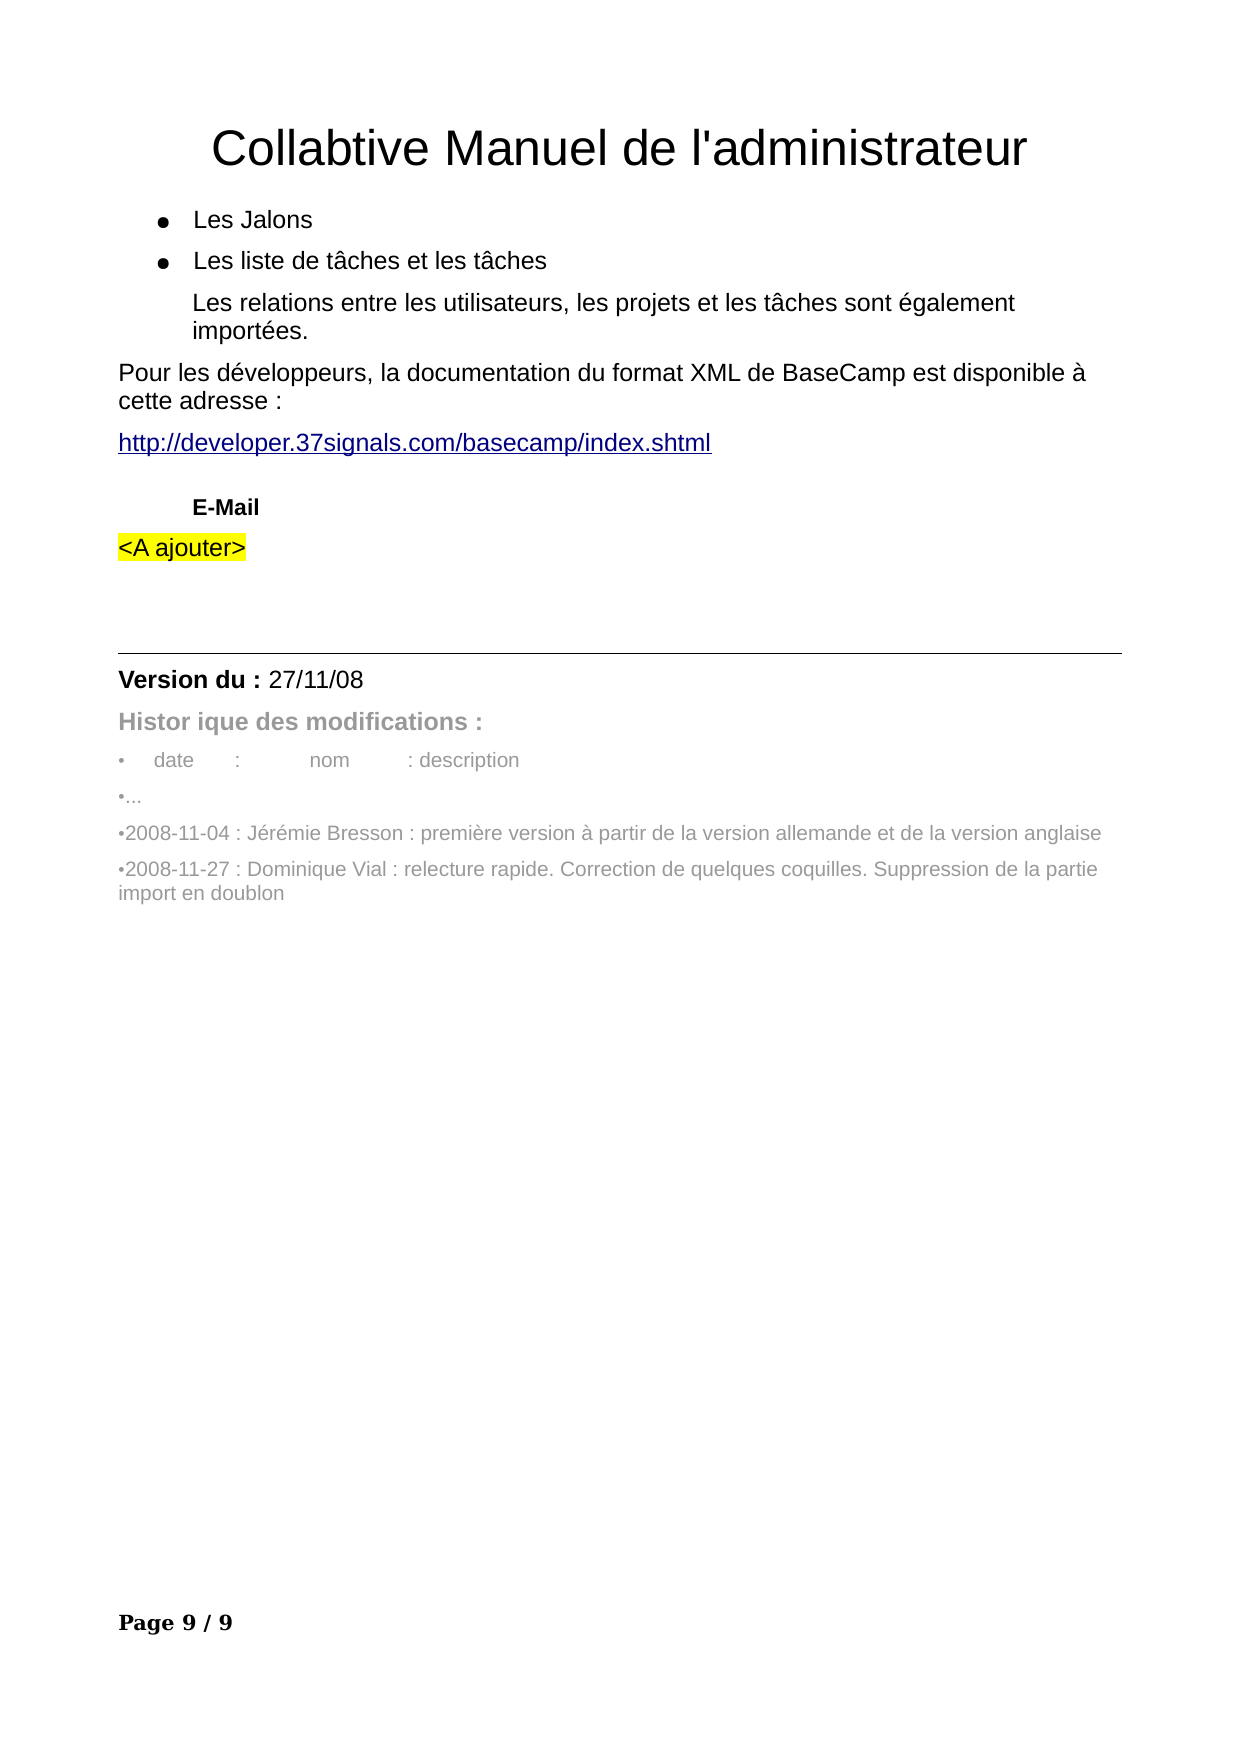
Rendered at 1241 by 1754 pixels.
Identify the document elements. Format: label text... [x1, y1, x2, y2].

list 2008-11-27 : Dominique Vial : relecture rapide. Correction de quelques coquilles. Suppression de la partie import en doublon [118, 857, 1122, 905]
text Histor ique des modifications : [118, 707, 1122, 735]
text Pour les développeurs, la documentation du format XML de BaseCamp est disponible à cette adresse : [118, 358, 1122, 415]
list ... [118, 784, 1122, 808]
list Les Jalons [156, 205, 1122, 234]
text <A ajouter> [118, 533, 1122, 561]
list 2008-11-04 : Jérémie Bresson : première version à partir de la version allemande et de la version anglaise [118, 821, 1122, 845]
list date : nom : description [118, 748, 1122, 772]
text http://developer.37signals.com/basecamp/index.shtml [118, 428, 1122, 456]
list Les liste de tâches et les tâches [156, 246, 1122, 275]
subtitle E-Mail [192, 494, 1122, 520]
text Version du : 27/11/08 [118, 665, 1122, 694]
text Les relations entre les utilisateurs, les projets et les tâches sont également importées. [192, 288, 1122, 345]
